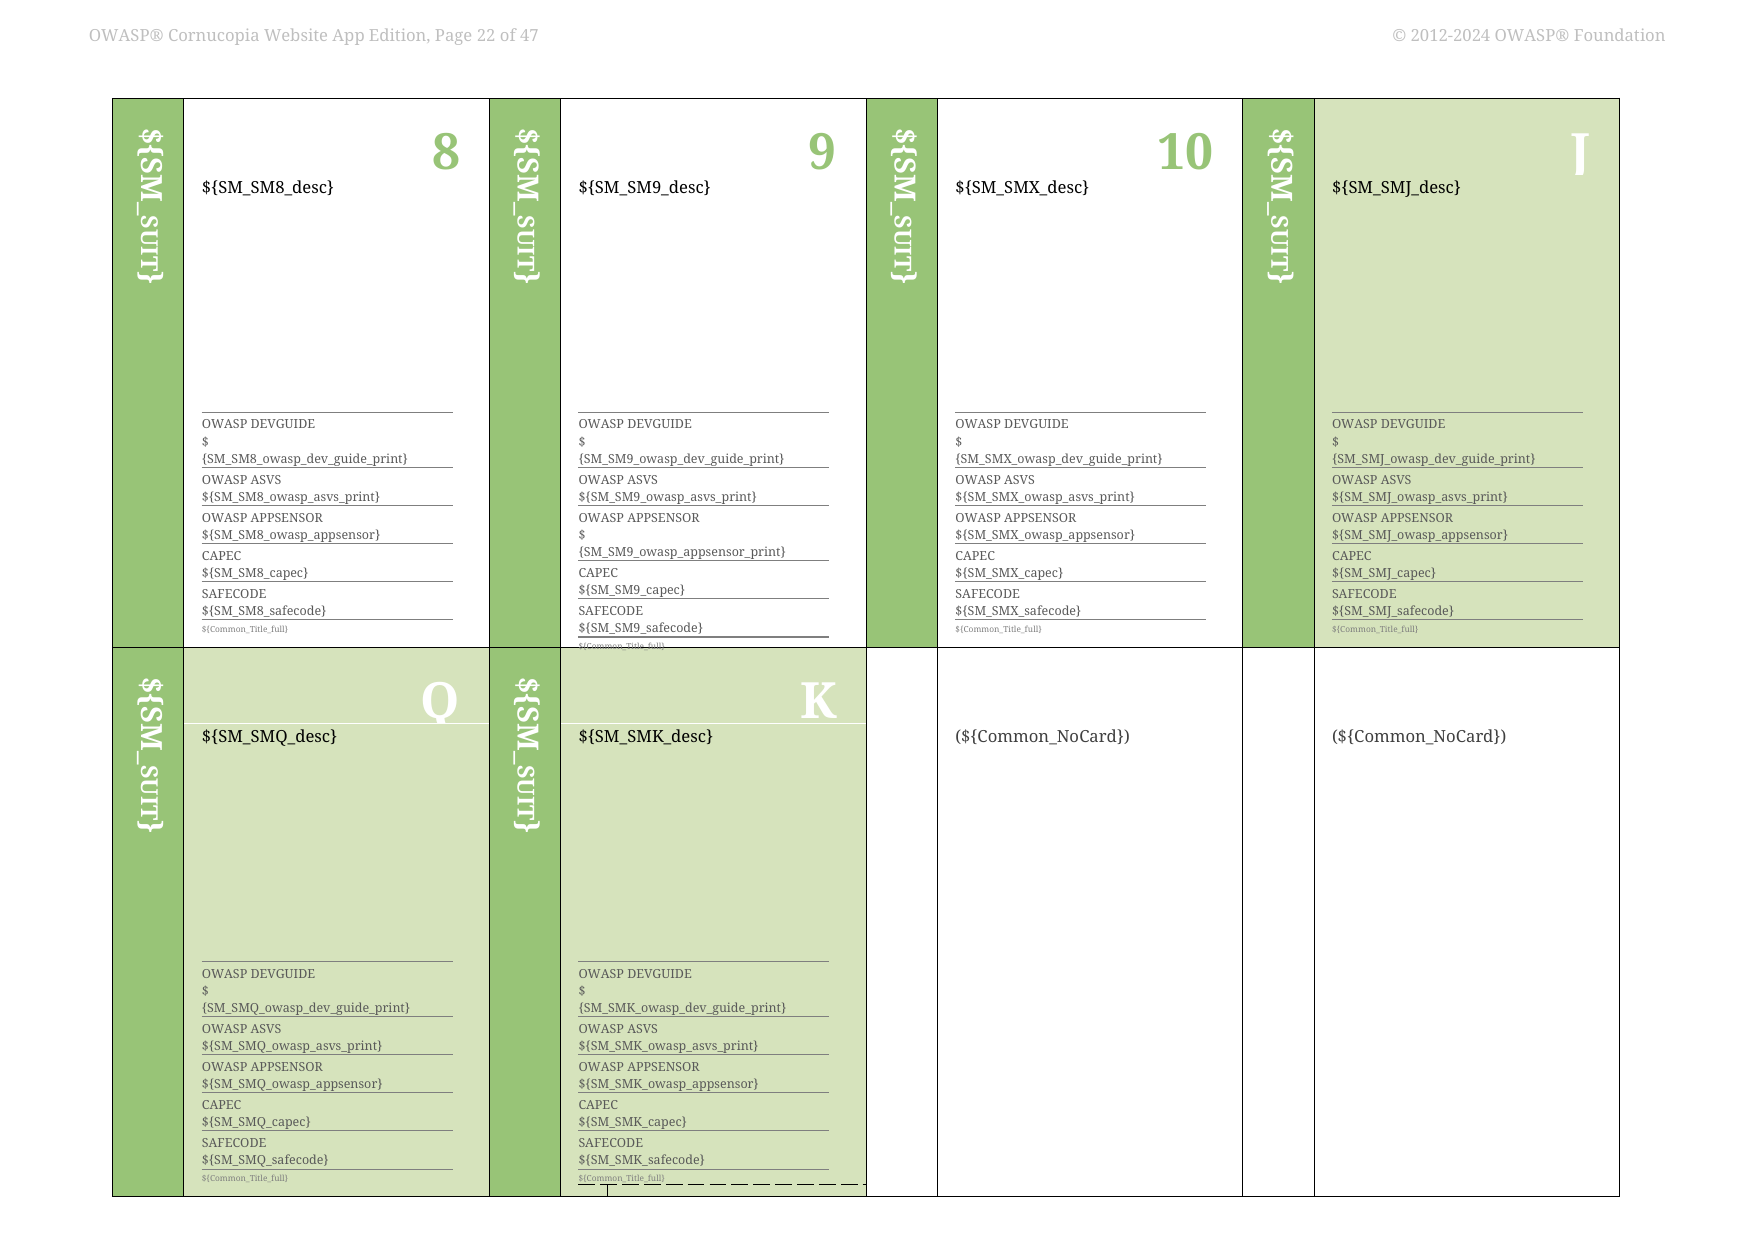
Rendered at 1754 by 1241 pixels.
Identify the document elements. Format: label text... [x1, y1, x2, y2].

table_header ${SM_suit} [867, 99, 937, 647]
table_header OWASP DEVGUIDE ${SM_SM9_owasp_dev_guide_print} [578, 413, 829, 467]
table_cell (${Common_NoCard}) [938, 724, 1242, 960]
table_cell [1243, 648, 1314, 1196]
table_cell [938, 648, 1242, 723]
table_cell ${SM_SM9_desc} [561, 174, 866, 411]
table_header ${SM_suit} [490, 99, 560, 647]
table_cell OWASP APPSENSOR ${SM_SMJ_owasp_appsensor} [1332, 506, 1583, 543]
table_cell OWASP ASVS ${SM_SM9_owasp_asvs_print} [578, 468, 829, 505]
table_cell CAPEC ${SM_SMQ_capec} [202, 1093, 453, 1130]
table_cell [867, 648, 937, 1196]
table_cell [938, 411, 1242, 647]
table_cell SAFECODE ${SM_SMQ_safecode} [202, 1131, 453, 1168]
table_cell OWASP APPSENSOR ${SM_SMQ_owasp_appsensor} [202, 1055, 453, 1092]
table_cell OWASP ASVS ${SM_SMJ_owasp_asvs_print} [1332, 468, 1583, 505]
table_cell CAPEC ${SM_SMX_capec} [955, 544, 1206, 581]
table_cell SAFECODE ${SM_SMJ_safecode} [1332, 582, 1583, 619]
table_cell Q [184, 648, 489, 723]
table_cell ${SM_SMQ_desc} [184, 724, 489, 960]
table_header OWASP DEVGUIDE ${SM_SMJ_owasp_dev_guide_print} [1332, 413, 1583, 467]
table_cell ${Common_Title_full} [202, 1170, 453, 1184]
table_header OWASP DEVGUIDE ${SM_SMX_owasp_dev_guide_print} [955, 413, 1206, 467]
table_cell OWASP APPSENSOR ${SM_SMX_owasp_appsensor} [955, 506, 1206, 543]
table_header 9 [561, 99, 866, 174]
table_cell ${Common_Title_full} [202, 620, 453, 634]
table_header OWASP DEVGUIDE ${SM_SMQ_owasp_dev_guide_print} [202, 962, 453, 1016]
table_cell [1315, 648, 1619, 723]
table_header [578, 1184, 607, 1196]
table_header J [1315, 99, 1619, 174]
table_cell ${SM_SMK_desc} [561, 724, 866, 960]
table_cell OWASP APPSENSOR ${SM_SM9_owasp_appsensor_print} [578, 506, 829, 560]
table_cell [184, 960, 489, 1196]
table_cell [938, 960, 1242, 1196]
table_cell ${SM_SMX_desc} [938, 174, 1242, 411]
table_cell SAFECODE ${SM_SM9_safecode} [578, 599, 829, 636]
table_cell OWASP ASVS ${SM_SMK_owasp_asvs_print} [578, 1017, 829, 1054]
table_cell K [561, 648, 866, 723]
table_header OWASP DEVGUIDE ${SM_SM8_owasp_dev_guide_print} [202, 413, 453, 467]
table_cell ${Common_Title_full} [1332, 620, 1583, 634]
table_cell CAPEC ${SM_SM8_capec} [202, 544, 453, 581]
table_cell ${SM_SMJ_desc} [1315, 174, 1619, 411]
table_header OWASP DEVGUIDE ${SM_SMK_owasp_dev_guide_print} [578, 962, 829, 1016]
table_cell [184, 411, 489, 647]
table_cell [1315, 411, 1619, 647]
table_cell OWASP ASVS ${SM_SMQ_owasp_asvs_print} [202, 1017, 453, 1054]
table_cell ${SM_SM8_desc} [184, 174, 489, 411]
table_cell SAFECODE ${SM_SM8_safecode} [202, 582, 453, 619]
table_cell ${Common_Title_full} [578, 638, 829, 647]
table_cell (${Common_NoCard}) [1315, 724, 1619, 960]
table_cell ${SM_suit} [113, 648, 183, 1196]
table_header 8 [184, 99, 489, 174]
table_cell CAPEC ${SM_SMK_capec} [578, 1093, 829, 1130]
table_cell [561, 411, 866, 647]
table_cell SAFECODE ${SM_SMX_safecode} [955, 582, 1206, 619]
table_cell OWASP ASVS ${SM_SM8_owasp_asvs_print} [202, 468, 453, 505]
table_header [108, 98, 112, 1196]
table_header [608, 1184, 866, 1196]
table_cell OWASP APPSENSOR ${SM_SMK_owasp_appsensor} [578, 1055, 829, 1092]
table_cell OWASP APPSENSOR ${SM_SM8_owasp_appsensor} [202, 506, 453, 543]
table_header 10 [938, 99, 1242, 174]
table_header ${SM_suit} [1243, 99, 1314, 647]
table_cell SAFECODE ${SM_SMK_safecode} [578, 1131, 829, 1168]
table_cell ${SM_suit} [490, 648, 560, 1196]
table_cell ${Common_Title_full} [578, 1170, 829, 1184]
table_cell ${Common_Title_full} [955, 620, 1206, 634]
table_cell [1315, 960, 1619, 1196]
table_cell [561, 960, 866, 1196]
table_cell OWASP ASVS ${SM_SMX_owasp_asvs_print} [955, 468, 1206, 505]
table_header ${SM_suit} [113, 99, 183, 647]
table_cell CAPEC ${SM_SMJ_capec} [1332, 544, 1583, 581]
table_cell CAPEC ${SM_SM9_capec} [578, 561, 829, 598]
